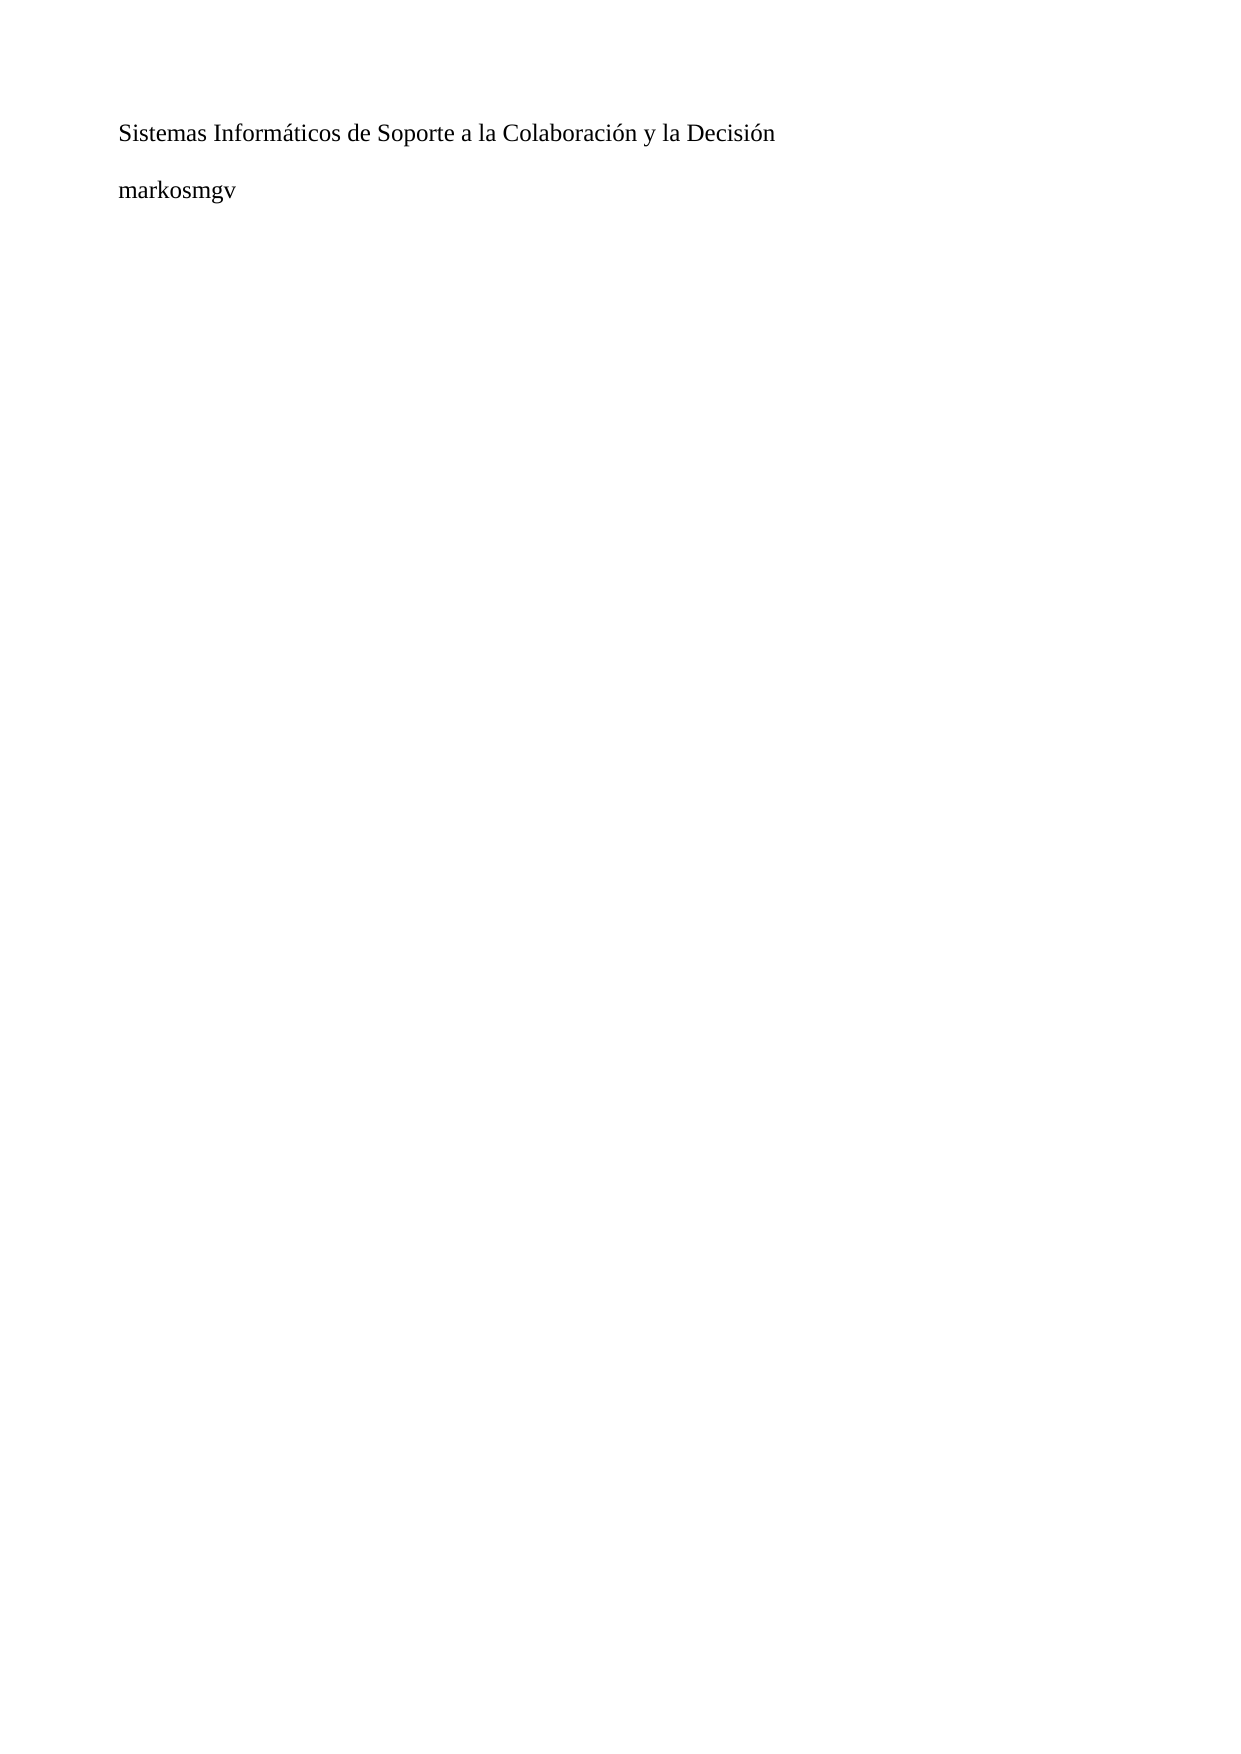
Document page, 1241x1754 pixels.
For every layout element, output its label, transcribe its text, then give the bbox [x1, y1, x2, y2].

text Sistemas Informáticos de Soporte a la Colaboración y la Decisión [118, 118, 1122, 147]
text markosmgv [118, 176, 1122, 204]
